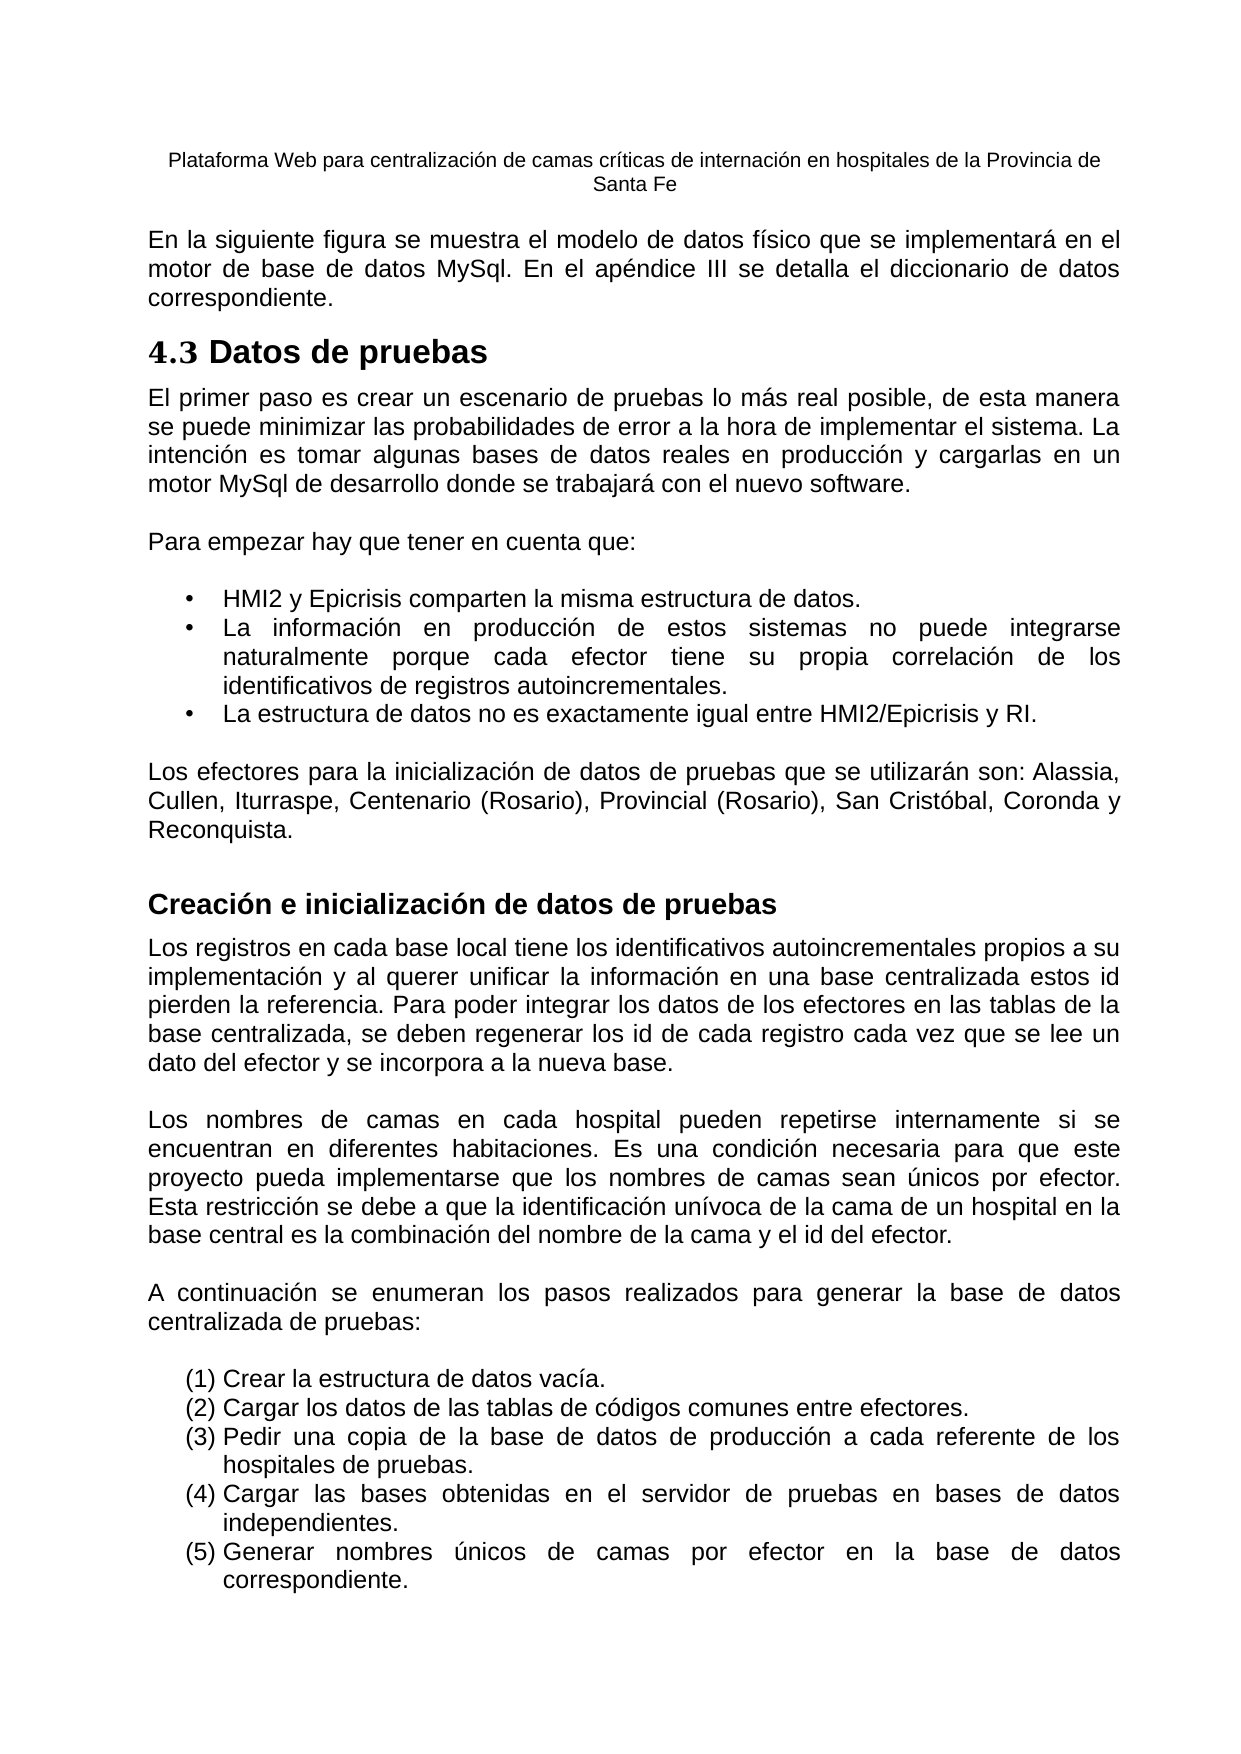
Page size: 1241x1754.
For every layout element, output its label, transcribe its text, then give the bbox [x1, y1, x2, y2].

list Pedir una copia de la base de datos de producción a cada referente de los hospitales de pruebas. [185, 1421, 1122, 1479]
text Los efectores para la inicialización de datos de pruebas que se utilizarán son: Alassia, Cullen, Iturraspe, Centenario (Rosario), Provincial (Rosario), San Cristóbal, Coronda y Reconquista. [148, 757, 1122, 843]
subtitle Creación e inicialización de datos de pruebas [148, 887, 1122, 920]
text El primer paso es crear un escenario de pruebas lo más real posible, de esta manera se puede minimizar las probabilidades de error a la hora de implementar el sistema. La intención es tomar algunas bases de datos reales en producción y cargarlas en un motor MySql de desarrollo donde se trabajará con el nuevo software. [148, 383, 1122, 498]
list Cargar los datos de las tablas de códigos comunes entre efectores. [185, 1393, 1122, 1421]
text Para empezar hay que tener en cuenta que: [148, 527, 1122, 556]
subtitle 4.3 Datos de pruebas [148, 332, 1122, 371]
list La estructura de datos no es exactamente igual entre HMI2/Epicrisis y RI. [185, 699, 1122, 728]
list La información en producción de estos sistemas no puede integrarse naturalmente porque cada efector tiene su propia correlación de los identificativos de registros autoincrementales. [185, 613, 1122, 699]
text Los registros en cada base local tiene los identificativos autoincrementales propios a su implementación y al querer unificar la información en una base centralizada estos id pierden la referencia. Para poder integrar los datos de los efectores en las tablas de la base centralizada, se deben regenerar los id de cada registro cada vez que se lee un dato del efector y se incorpora a la nueva base. [148, 933, 1122, 1076]
list Crear la estructura de datos vacía. [185, 1364, 1122, 1393]
text A continuación se enumeran los pasos realizados para generar la base de datos centralizada de pruebas: [148, 1278, 1122, 1335]
text En la siguiente figura se muestra el modelo de datos físico que se implementará en el motor de base de datos MySql. En el apéndice III se detalla el diccionario de datos correspondiente. [148, 225, 1122, 311]
list HMI2 y Epicrisis comparten la misma estructura de datos. [185, 584, 1122, 613]
text Los nombres de camas en cada hospital pueden repetirse internamente si se encuentran en diferentes habitaciones. Es una condición necesaria para que este proyecto pueda implementarse que los nombres de camas sean únicos por efector. Esta restricción se debe a que la identificación unívoca de la cama de un hospital en la base central es la combinación del nombre de la cama y el id del efector. [148, 1105, 1122, 1249]
list Cargar las bases obtenidas en el servidor de pruebas en bases de datos independientes. [185, 1479, 1122, 1536]
list Generar nombres únicos de camas por efector en la base de datos correspondiente. [185, 1536, 1122, 1594]
